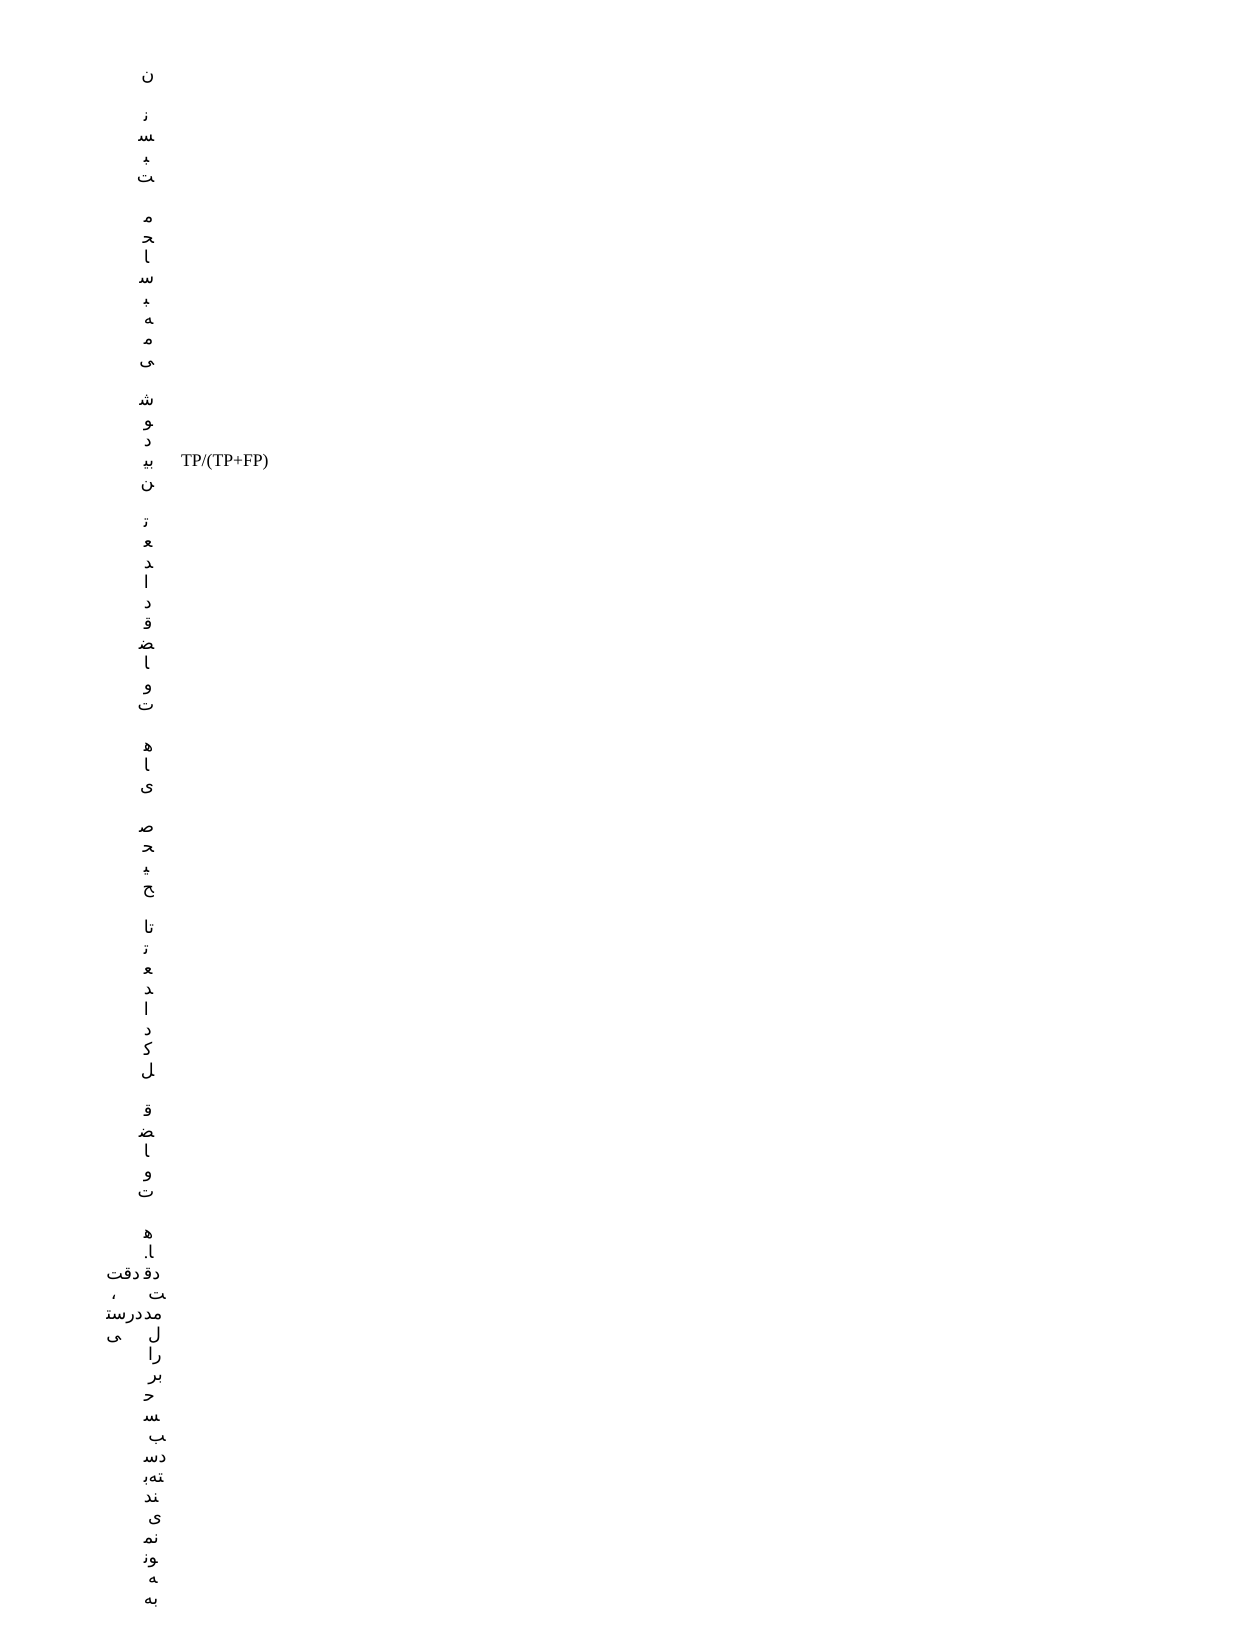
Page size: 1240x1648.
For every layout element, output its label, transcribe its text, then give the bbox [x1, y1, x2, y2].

table_cell [294, 1263, 331, 1608]
table_cell [106, 450, 144, 1263]
table_cell [106, 64, 144, 450]
table_cell [219, 64, 256, 450]
table_cell دقت مدل را بر حسب دسته‌بندی نمونه به‌ [144, 1263, 181, 1608]
table_cell دقت، درستی [106, 1263, 144, 1608]
table_cell ful زمانی که همه انواع کلاس ها به یک اندازه مهم هستند. به عنوان نسبت محاسبه می شود [144, 64, 181, 450]
table_cell [256, 64, 294, 450]
table_cell [181, 64, 219, 450]
table_cell [294, 450, 331, 1263]
table_cell TP/(TP+FP) [181, 450, 294, 1608]
table_cell بین تعداد قضاوت های صحیح تا تعداد کل قضاوت ها. [144, 450, 181, 1263]
table_cell [294, 64, 331, 450]
